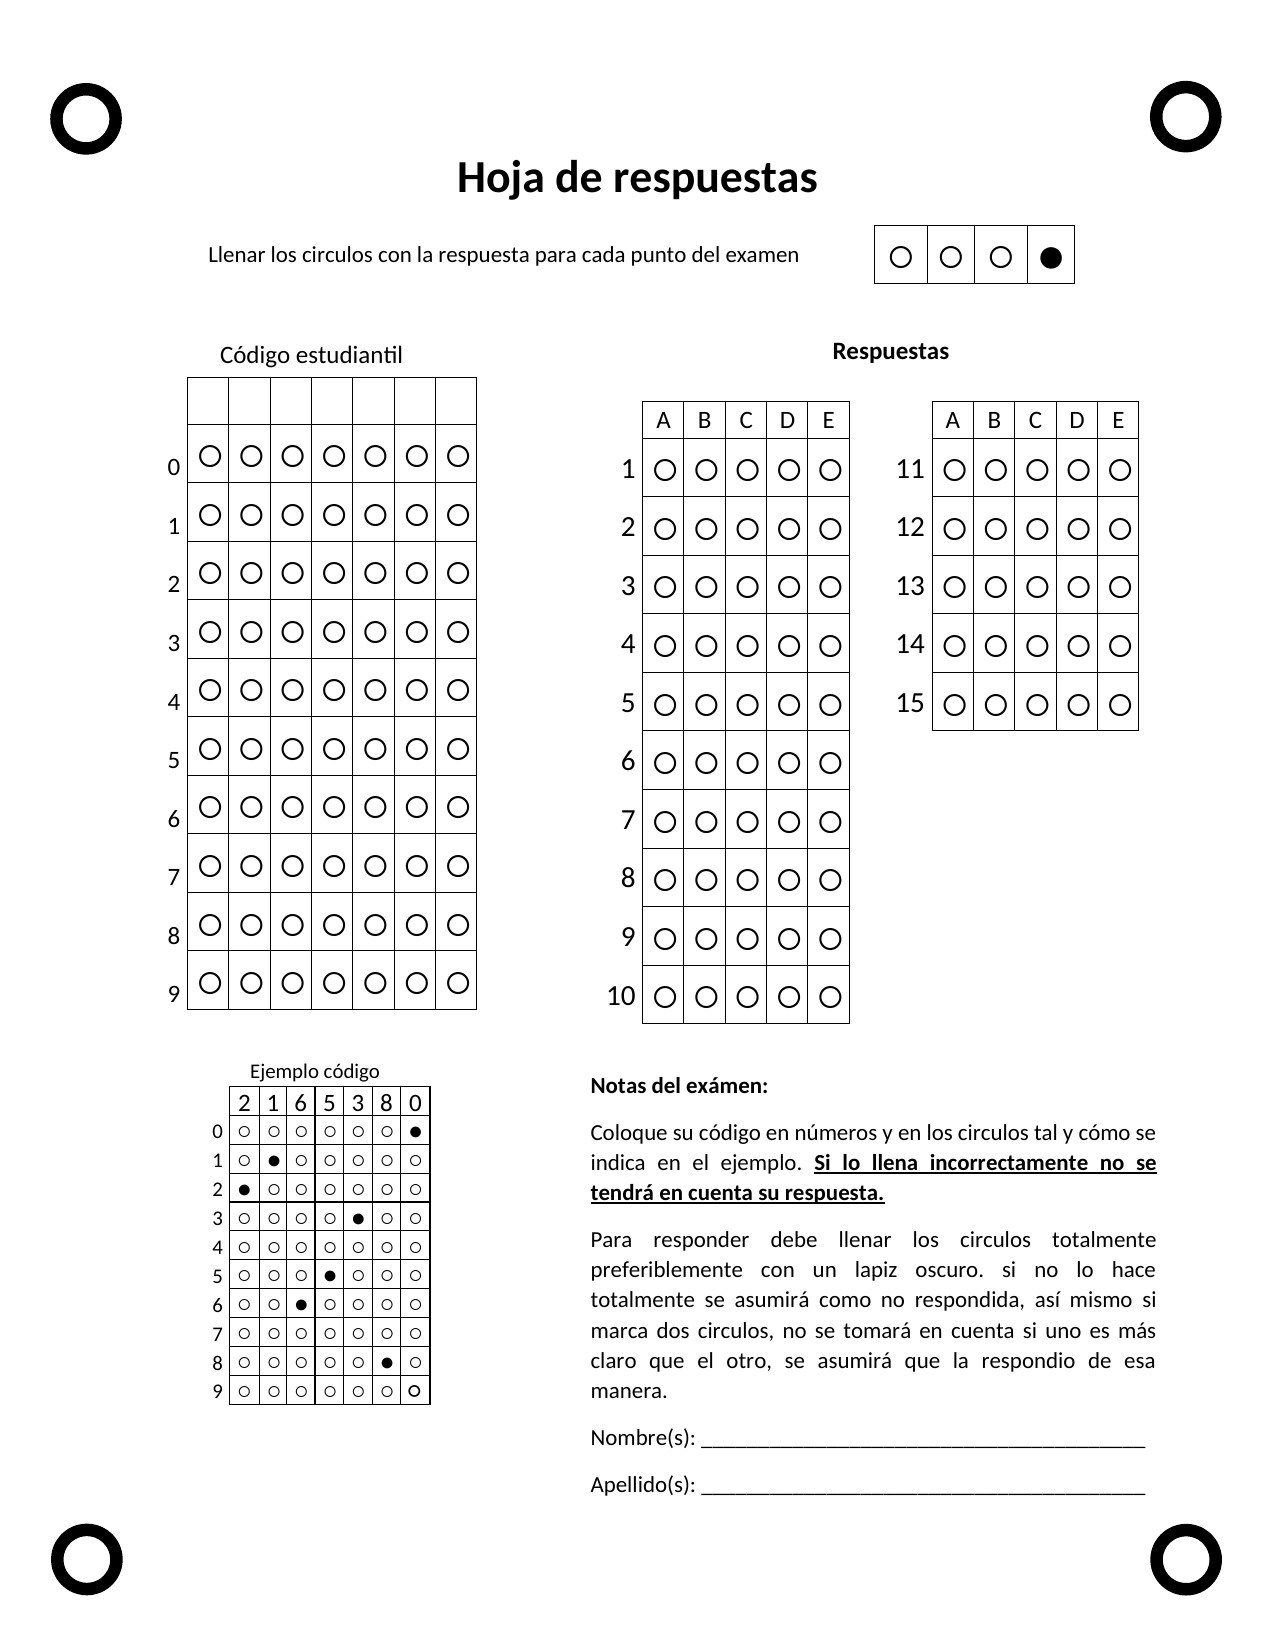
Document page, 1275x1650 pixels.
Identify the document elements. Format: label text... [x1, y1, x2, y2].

table_cell ○ [401, 1231, 429, 1259]
table_cell ○ [229, 483, 270, 541]
table_cell ○ [316, 1116, 343, 1143]
table_cell [850, 672, 879, 730]
table_cell [1056, 731, 1097, 789]
table_cell ● [373, 1347, 400, 1375]
table_cell ○ [229, 425, 270, 482]
table_cell ○ [767, 731, 807, 789]
table_cell [879, 848, 932, 906]
table_cell [643, 366, 684, 401]
table_cell ● [230, 1174, 259, 1201]
table_cell ○ [726, 673, 766, 730]
table_cell ○ [312, 951, 352, 1009]
table_cell [850, 789, 879, 847]
table_cell 2 [590, 496, 642, 555]
table_cell [1098, 965, 1139, 1023]
table_cell ○ [230, 1231, 259, 1259]
table_cell 3 [590, 555, 642, 613]
table_cell [1015, 789, 1056, 847]
table_cell [850, 401, 879, 438]
table_cell [850, 438, 879, 496]
table_cell ○ [726, 497, 766, 555]
table_cell ○ [401, 1260, 429, 1288]
table_cell ○ [373, 1318, 400, 1346]
table_cell ● [287, 1289, 314, 1317]
table_cell ○ [395, 776, 435, 833]
table_cell ○ [436, 834, 476, 892]
text Hoja de respuestas [118, 148, 1157, 203]
table_cell ○ [1057, 614, 1097, 672]
table_cell ○ [316, 1318, 343, 1346]
table_cell ○ [312, 659, 352, 716]
table_cell ○ [287, 1347, 314, 1375]
table_cell ○ [271, 659, 311, 716]
table_cell ○ [1098, 556, 1138, 613]
table_cell ○ [287, 1260, 314, 1288]
table_cell ○ [260, 1260, 286, 1288]
table_cell 5 [158, 716, 187, 775]
table_cell ○ [395, 542, 435, 599]
table_cell [879, 366, 932, 401]
table_cell ○ [229, 717, 270, 775]
table_header Ejemplo código [229, 1057, 401, 1086]
text Para responder debe llenar los circulos totalmente preferiblemente con un lapiz oscuro. si no lo hace totalmente se asumirá como no respondida, así mismo si marca dos circulos, no se tomará en cuenta si uno es más claro que el otro, se asumirá que la respondio de esa manera. [590, 1225, 1157, 1404]
table_cell 9 [158, 950, 187, 1009]
table_cell ○ [974, 614, 1014, 672]
table_cell ○ [188, 659, 228, 716]
table_cell [973, 731, 1015, 789]
table_cell ○ [933, 556, 973, 613]
table_cell ○ [229, 951, 270, 1009]
table_cell 8 [158, 892, 187, 950]
table_cell 9 [205, 1375, 229, 1404]
table_cell [932, 789, 973, 847]
table_cell ○ [436, 542, 476, 599]
table_cell ○ [767, 673, 807, 730]
table_cell ○ [353, 717, 394, 775]
table_cell ○ [1098, 614, 1138, 672]
table_cell [973, 848, 1015, 906]
table_cell ○ [271, 834, 311, 892]
table_cell 13 [879, 555, 932, 613]
table_cell ○ [643, 556, 683, 613]
table_cell [850, 848, 879, 906]
table_cell ○ [312, 483, 352, 541]
table_cell ○ [1057, 673, 1097, 730]
table_cell ○ [230, 1203, 259, 1230]
table_cell ○ [643, 614, 683, 672]
table_cell ○ [271, 425, 311, 482]
table_cell ○ [808, 849, 849, 906]
table_cell ○ [436, 893, 476, 950]
table_cell [1098, 848, 1139, 906]
table_cell [188, 378, 228, 423]
table_cell ○ [188, 483, 228, 541]
table_cell ○ [230, 1318, 259, 1346]
table_cell ○ [1057, 497, 1097, 555]
table_cell [879, 965, 932, 1023]
table_cell C [1015, 402, 1056, 438]
table_cell [879, 730, 932, 789]
table_cell 12 [879, 496, 932, 555]
table_cell 9 [590, 906, 642, 964]
table_header ● [1028, 226, 1074, 283]
table_cell [1015, 965, 1056, 1023]
table_cell ○ [808, 907, 849, 964]
table_cell 5 [316, 1087, 343, 1114]
table_cell ○ [229, 600, 270, 658]
table_cell ○ [395, 425, 435, 482]
table_cell ○ [260, 1231, 286, 1259]
table_cell ○ [726, 556, 766, 613]
table_cell ○ [271, 717, 311, 775]
table_cell ○ [643, 907, 683, 964]
table_cell ○ [344, 1145, 372, 1172]
table_cell [229, 378, 270, 423]
table_cell [353, 378, 394, 423]
table_header [205, 1057, 229, 1086]
table_cell ○ [353, 951, 394, 1009]
table_cell ○ [260, 1347, 286, 1375]
table_cell ○ [684, 966, 725, 1023]
table_cell ○ [230, 1145, 259, 1172]
table_cell ○ [373, 1260, 400, 1288]
table_cell [879, 401, 932, 438]
table_cell ○ [312, 834, 352, 892]
table_cell ○ [229, 834, 270, 892]
table_cell ○ [767, 907, 807, 964]
table_cell D [767, 402, 807, 438]
table_cell [436, 378, 476, 423]
table_cell ○ [684, 673, 725, 730]
table_cell 8 [205, 1346, 229, 1375]
table_cell [1056, 965, 1097, 1023]
table_cell ○ [808, 673, 849, 730]
table_cell 3 [205, 1201, 229, 1230]
table_cell ○ [767, 849, 807, 906]
table_cell ○ [316, 1347, 343, 1375]
table_cell A [933, 402, 973, 438]
table_cell ○ [808, 966, 849, 1023]
table_cell ○ [316, 1203, 343, 1230]
table_cell ○ [436, 717, 476, 775]
table_cell ○ [436, 425, 476, 482]
table_cell ○ [808, 790, 849, 847]
table_cell ○ [726, 849, 766, 906]
table_cell 5 [590, 672, 642, 730]
table_cell ○ [312, 893, 352, 950]
table_cell ○ [287, 1145, 314, 1172]
table_cell ○ [287, 1203, 314, 1230]
table_cell ○ [684, 790, 725, 847]
table_cell ○ [344, 1347, 372, 1375]
table_cell [850, 906, 879, 964]
table_cell ○ [344, 1174, 372, 1201]
table_cell ○ [436, 659, 476, 716]
table_cell [973, 906, 1015, 964]
table_cell ○ [974, 439, 1014, 496]
table_cell ○ [1015, 556, 1056, 613]
table_cell ● [401, 1116, 429, 1143]
table_cell ○ [401, 1318, 429, 1346]
table_cell ○ [643, 849, 683, 906]
table_cell ○ [726, 790, 766, 847]
text Coloque su código en números y en los circulos tal y cómo se indica en el ejemplo. Si lo llena incorrectamente no se tendrá en cuenta su respuesta. [590, 1118, 1157, 1206]
table_cell ○ [401, 1347, 429, 1375]
table_cell 1 [205, 1144, 229, 1172]
table_cell ○ [933, 439, 973, 496]
table_cell 7 [158, 833, 187, 892]
table_cell [684, 366, 725, 401]
table_cell ○ [401, 1145, 429, 1172]
table_cell ○ [933, 497, 973, 555]
table_cell ○ [353, 893, 394, 950]
table_cell [312, 378, 352, 423]
table_cell 4 [158, 658, 187, 716]
table_cell ○ [974, 497, 1014, 555]
table_cell ○ [373, 1174, 400, 1201]
table_cell 7 [590, 789, 642, 847]
table_cell ○ [373, 1289, 400, 1317]
table_cell ○ [1015, 439, 1056, 496]
table_cell ○ [643, 497, 683, 555]
table_cell ○ [684, 907, 725, 964]
table_cell ○ [312, 717, 352, 775]
table_cell [973, 965, 1015, 1023]
table_cell ○ [808, 614, 849, 672]
table_cell ○ [808, 556, 849, 613]
table_cell [849, 366, 879, 401]
table_cell 14 [879, 613, 932, 672]
table_cell ○ [271, 893, 311, 950]
table_cell 2 [230, 1087, 259, 1114]
table_cell ○ [260, 1376, 286, 1404]
table_cell [590, 331, 642, 366]
table_cell ○ [260, 1318, 286, 1346]
table_cell ○ [395, 659, 435, 716]
table_cell ○ [933, 673, 973, 730]
table_cell ○ [271, 600, 311, 658]
table_cell [205, 1086, 229, 1114]
table_cell ○ [260, 1203, 286, 1230]
table_cell [879, 906, 932, 964]
table_cell ○ [395, 951, 435, 1009]
table_cell ○ [726, 614, 766, 672]
table_cell ○ [684, 731, 725, 789]
table_cell 0 [158, 424, 187, 482]
table_cell [850, 965, 879, 1023]
table_cell ○ [229, 893, 270, 950]
table_cell 7 [205, 1317, 229, 1346]
table_cell ○ [373, 1116, 400, 1143]
table_cell ○ [260, 1116, 286, 1143]
table_cell [932, 731, 973, 789]
table_cell 8 [373, 1087, 400, 1114]
table_cell ○ [726, 439, 766, 496]
table_cell D [1057, 402, 1097, 438]
table_cell [1098, 906, 1139, 964]
table_cell [850, 555, 879, 613]
table_cell 10 [590, 965, 642, 1023]
table_cell ○ [726, 907, 766, 964]
table_cell ○ [373, 1203, 400, 1230]
table_header ○ [928, 226, 974, 283]
table_cell ○ [1015, 614, 1056, 672]
table_cell 4 [590, 613, 642, 672]
table_cell [1015, 848, 1056, 906]
table_cell ○ [344, 1116, 372, 1143]
table_cell ○ [353, 600, 394, 658]
table_cell ○ [230, 1116, 259, 1143]
table_cell ○ [271, 776, 311, 833]
table_cell ○ [395, 717, 435, 775]
table_cell [973, 789, 1015, 847]
table_cell ○ [287, 1231, 314, 1259]
table_cell ○ [1015, 497, 1056, 555]
table_cell ○ [401, 1376, 429, 1404]
table_cell ○ [230, 1260, 259, 1288]
table_cell ○ [188, 542, 228, 599]
table_cell ○ [312, 542, 352, 599]
table_cell [1098, 789, 1139, 847]
table_cell 11 [879, 438, 932, 496]
table_cell ○ [260, 1289, 286, 1317]
table_cell ○ [726, 966, 766, 1023]
table_cell ○ [229, 542, 270, 599]
table_cell ○ [808, 497, 849, 555]
table_cell ○ [344, 1260, 372, 1288]
table_cell ○ [316, 1376, 343, 1404]
table_cell 5 [205, 1259, 229, 1288]
table_cell [158, 377, 187, 423]
table_cell ○ [353, 776, 394, 833]
table_cell [932, 366, 1097, 401]
table_cell ○ [353, 834, 394, 892]
table_cell E [1098, 402, 1138, 438]
table_cell ○ [287, 1174, 314, 1201]
table_cell ○ [767, 790, 807, 847]
table_cell 1 [590, 438, 642, 496]
table_header Código estudiantil [188, 331, 436, 377]
table_cell ○ [684, 497, 725, 555]
table_cell [590, 401, 642, 438]
table_cell ○ [344, 1231, 372, 1259]
table_cell ○ [974, 556, 1014, 613]
table_cell ○ [316, 1289, 343, 1317]
table_cell Respuestas [643, 331, 1139, 366]
table_cell 6 [590, 730, 642, 789]
table_cell ○ [643, 966, 683, 1023]
table_cell ○ [767, 614, 807, 672]
table_cell [850, 730, 879, 789]
table_cell ○ [1057, 439, 1097, 496]
table_cell ○ [188, 717, 228, 775]
table_cell ○ [271, 951, 311, 1009]
table_cell ○ [312, 600, 352, 658]
table_cell 2 [158, 541, 187, 599]
table_cell ○ [229, 659, 270, 716]
table_cell 3 [344, 1087, 372, 1114]
table_cell ○ [767, 966, 807, 1023]
table_cell ○ [312, 776, 352, 833]
text Notas del exámen: [590, 1071, 1157, 1099]
table_cell ○ [401, 1289, 429, 1317]
table_cell ○ [395, 483, 435, 541]
table_cell 6 [158, 775, 187, 833]
table_cell C [726, 402, 766, 438]
table_cell ○ [933, 614, 973, 672]
table_cell ○ [643, 731, 683, 789]
table_cell ● [260, 1145, 286, 1172]
table_cell ○ [808, 439, 849, 496]
table_cell ○ [684, 556, 725, 613]
table_cell ○ [643, 673, 683, 730]
table_cell ○ [643, 439, 683, 496]
table_cell ○ [188, 834, 228, 892]
table_cell [850, 496, 879, 555]
table_cell [1056, 906, 1097, 964]
table_cell ● [344, 1203, 372, 1230]
table_cell ○ [436, 951, 476, 1009]
table_cell [395, 378, 435, 423]
table_cell ○ [373, 1231, 400, 1259]
table_header [436, 331, 477, 377]
table_cell ○ [684, 849, 725, 906]
table_cell ○ [726, 731, 766, 789]
table_cell ○ [260, 1174, 286, 1201]
table_cell ○ [271, 542, 311, 599]
table_cell ○ [353, 542, 394, 599]
table_cell ○ [373, 1376, 400, 1404]
table_cell ○ [395, 834, 435, 892]
table_cell ○ [188, 776, 228, 833]
table_cell ○ [395, 893, 435, 950]
table_cell ● [316, 1260, 343, 1288]
table_cell 1 [158, 482, 187, 541]
text Nombre(s): _______________________________________ [590, 1423, 1157, 1451]
table_cell ○ [436, 776, 476, 833]
table_cell ○ [767, 497, 807, 555]
text Apellido(s): _______________________________________ [590, 1470, 1157, 1498]
table_cell [850, 613, 879, 672]
table_cell [1056, 789, 1097, 847]
table_cell ○ [1098, 673, 1138, 730]
table_header Llenar los circulos con la respuesta para cada punto del examen [201, 225, 874, 283]
table_cell ○ [230, 1376, 259, 1404]
table_cell A [643, 402, 683, 438]
table_cell 1 [260, 1087, 286, 1114]
table_cell 6 [205, 1288, 229, 1317]
table_header [401, 1057, 430, 1086]
table_cell [1098, 731, 1139, 789]
table_cell 0 [401, 1087, 429, 1114]
table_cell [932, 848, 973, 906]
table_cell [932, 906, 973, 964]
table_cell ○ [353, 659, 394, 716]
table_cell 8 [590, 848, 642, 906]
table_cell [932, 965, 973, 1023]
table_cell ○ [1057, 556, 1097, 613]
table_cell ○ [684, 614, 725, 672]
table_cell ○ [767, 439, 807, 496]
table_cell ○ [188, 425, 228, 482]
table_cell ○ [344, 1318, 372, 1346]
table_cell ○ [344, 1376, 372, 1404]
table_cell ○ [401, 1174, 429, 1201]
table_cell ○ [1098, 497, 1138, 555]
table_cell ○ [312, 425, 352, 482]
table_cell 15 [879, 672, 932, 730]
table_cell [1098, 366, 1139, 401]
table_cell [1015, 731, 1056, 789]
table_cell ○ [287, 1318, 314, 1346]
table_cell ○ [1015, 673, 1056, 730]
table_cell 3 [158, 599, 187, 658]
table_cell E [808, 402, 849, 438]
table_cell ○ [395, 600, 435, 658]
table_cell ○ [1098, 439, 1138, 496]
table_cell ○ [974, 673, 1014, 730]
table_cell ○ [643, 790, 683, 847]
table_cell ○ [316, 1174, 343, 1201]
table_cell ○ [188, 600, 228, 658]
table_cell ○ [353, 483, 394, 541]
table_cell [590, 366, 642, 401]
table_cell ○ [316, 1231, 343, 1259]
table_cell ○ [767, 556, 807, 613]
table_cell ○ [344, 1289, 372, 1317]
table_cell ○ [436, 600, 476, 658]
table_cell B [684, 402, 725, 438]
table_cell [879, 789, 932, 847]
table_cell [271, 378, 311, 423]
table_cell 2 [205, 1173, 229, 1201]
table_cell [767, 366, 808, 401]
table_cell ○ [808, 731, 849, 789]
table_cell ○ [287, 1376, 314, 1404]
table_cell ○ [316, 1145, 343, 1172]
table_cell ○ [287, 1116, 314, 1143]
table_cell [1056, 848, 1097, 906]
table_cell ○ [373, 1145, 400, 1172]
table_cell ○ [230, 1289, 259, 1317]
table_header ○ [875, 226, 927, 283]
table_cell 6 [287, 1087, 314, 1114]
table_header [118, 1405, 170, 1466]
table_cell ○ [229, 776, 270, 833]
table_header ○ [975, 226, 1027, 283]
table_cell ○ [684, 439, 725, 496]
table_cell ○ [436, 483, 476, 541]
table_cell 4 [205, 1230, 229, 1259]
table_header [170, 1405, 553, 1466]
table_cell ○ [271, 483, 311, 541]
table_cell ○ [353, 425, 394, 482]
table_cell [1015, 906, 1056, 964]
table_cell ○ [230, 1347, 259, 1375]
table_cell [808, 366, 849, 401]
table_cell [725, 366, 767, 401]
table_cell B [974, 402, 1014, 438]
table_cell ○ [188, 893, 228, 950]
table_cell 0 [205, 1115, 229, 1143]
table_cell ○ [188, 951, 228, 1009]
table_header [158, 331, 187, 377]
table_cell ○ [401, 1203, 429, 1230]
